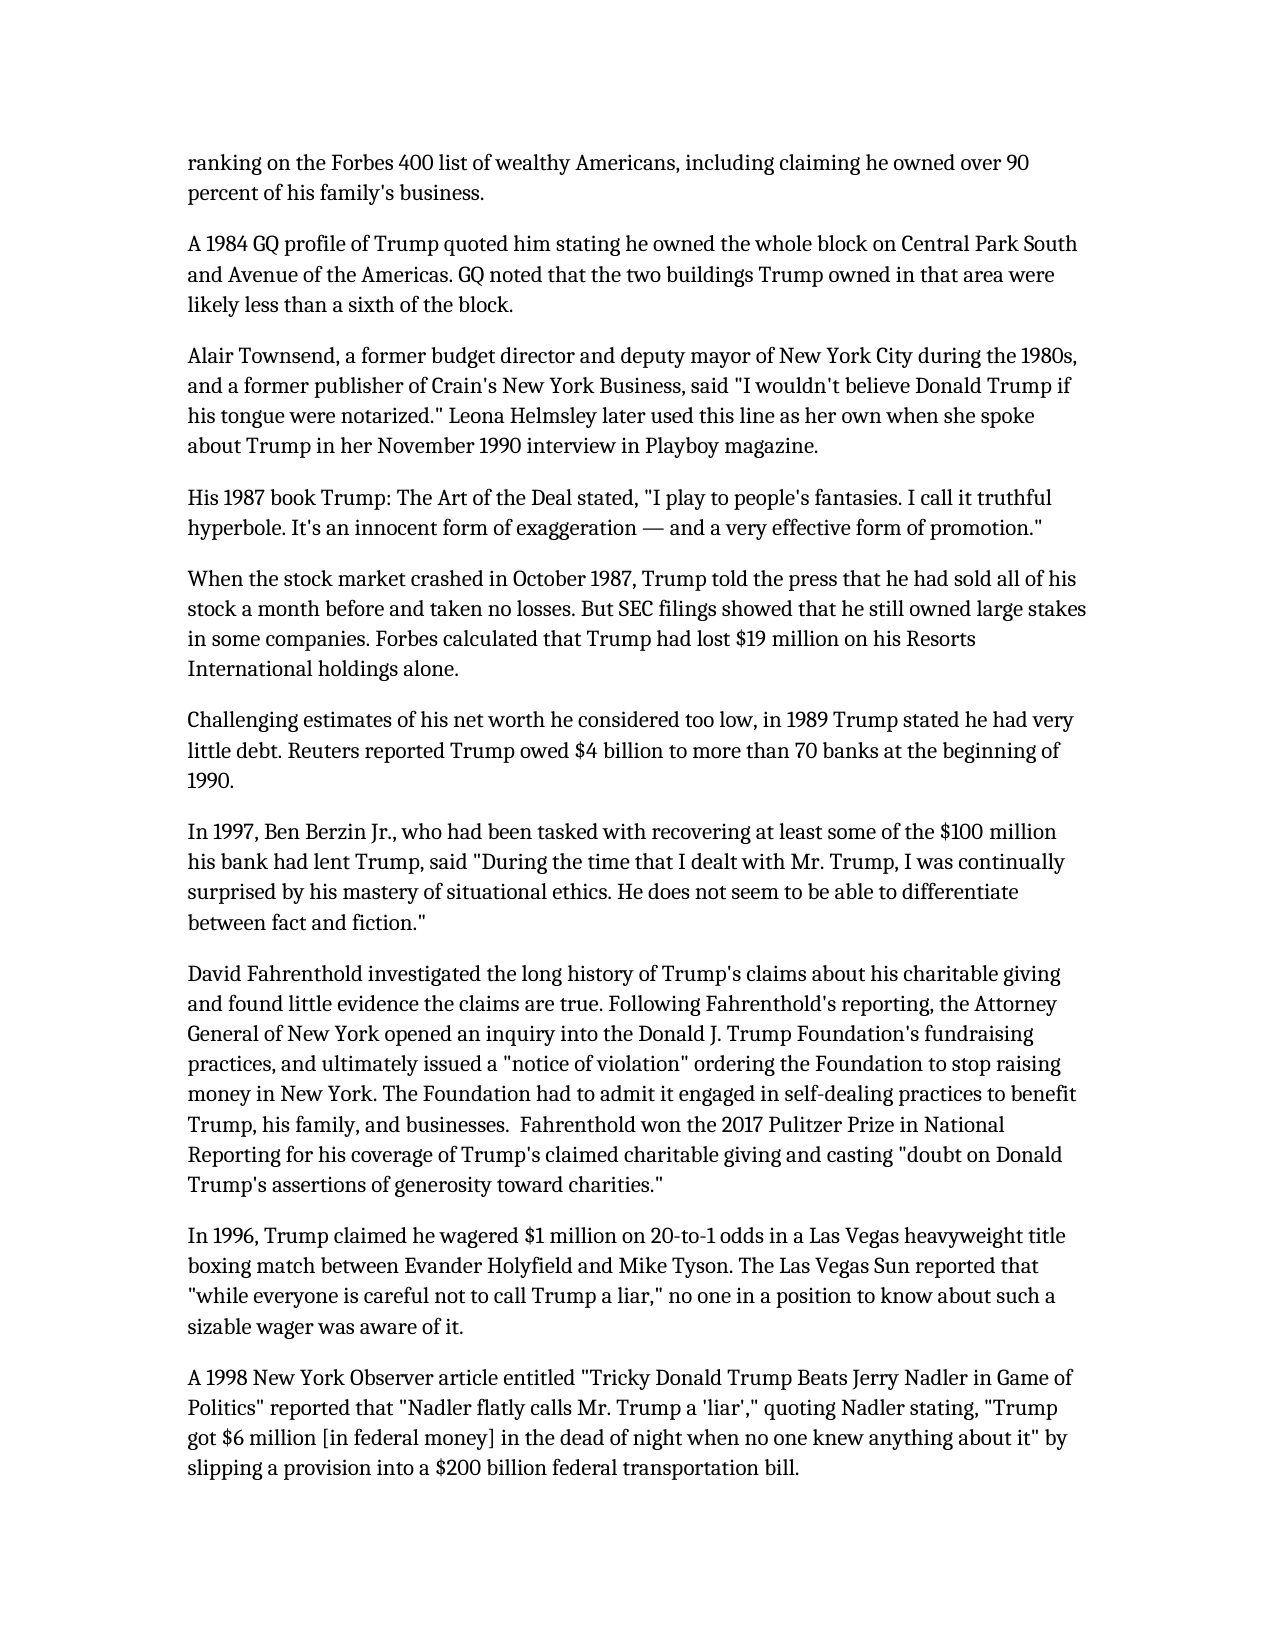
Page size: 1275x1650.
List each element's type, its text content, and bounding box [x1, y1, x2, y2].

text Alair Townsend, a former budget director and deputy mayor of New York City during the 1980s, and a former publisher of Crain's New York Business, said "I wouldn't believe Donald Trump if his tongue were notarized." Leona Helmsley later used this line as her own when she spoke about Trump in her November 1990 interview in Playboy magazine. [187, 343, 1087, 460]
text A 1998 New York Observer article entitled "Tricky Donald Trump Beats Jerry Nadler in Game of Politics" reported that "Nadler flatly calls Mr. Trump a 'liar'," quoting Nadler stating, "Trump got $6 million [in federal money] in the dead of night when no one knew anything about it" by slipping a provision into a $200 billion federal transportation bill. [187, 1364, 1087, 1482]
text In 1997, Ben Berzin Jr., who had been tasked with recovering at least some of the $100 million his bank had lent Trump, said "During the time that I dealt with Mr. Trump, I was continually surprised by his mastery of situational ethics. He does not seem to be able to differentiate between fact and fiction." [187, 819, 1087, 936]
text ranking on the Forbes 400 list of wealthy Americans, including claiming he owned over 90 percent of his family's business. [187, 150, 1087, 207]
text Challenging estimates of his net worth he considered too low, in 1989 Trump stated he had very little debt. Reuters reported Trump owed $4 billion to more than 70 banks at the beginning of 1990. [187, 707, 1087, 794]
text A 1984 GQ profile of Trump quoted him stating he owned the whole block on Central Park South and Avenue of the Americas. GQ noted that the two buildings Trump owned in that area were likely less than a sixth of the block. [187, 231, 1087, 318]
text When the stock market crashed in October 1987, Trump told the press that he had sold all of his stock a month before and taken no losses. But SEC filings showed that he still owned large stakes in some companies. Forbes calculated that Trump had lost $19 million on his Resorts International holdings alone. [187, 566, 1087, 683]
text His 1987 book Trump: The Art of the Deal stated, "I play to people's fantasies. I call it truthful hyperbole. It's an innocent form of exaggeration — and a very effective form of promotion." [187, 484, 1087, 541]
text David Fahrenthold investigated the long history of Trump's claims about his charitable giving and found little evidence the claims are true. Following Fahrenthold's reporting, the Attorney General of New York opened an inquiry into the Donald J. Trump Foundation's fundraising practices, and ultimately issued a "notice of violation" ordering the Foundation to stop raising money in New York. The Foundation had to admit it engaged in self-dealing practices to benefit Trump, his family, and businesses. Fahrenthold won the 2017 Pulitzer Prize in National Reporting for his coverage of Trump's claimed charitable giving and casting "doubt on Donald Trump's assertions of generosity toward charities." [187, 960, 1087, 1198]
text In 1996, Trump claimed he wagered $1 million on 20-to-1 odds in a Las Vegas heavyweight title boxing match between Evander Holyfield and Mike Tyson. The Las Vegas Sun reported that "while everyone is careful not to call Trump a liar," no one in a position to know about such a sizable wager was aware of it. [187, 1223, 1087, 1340]
